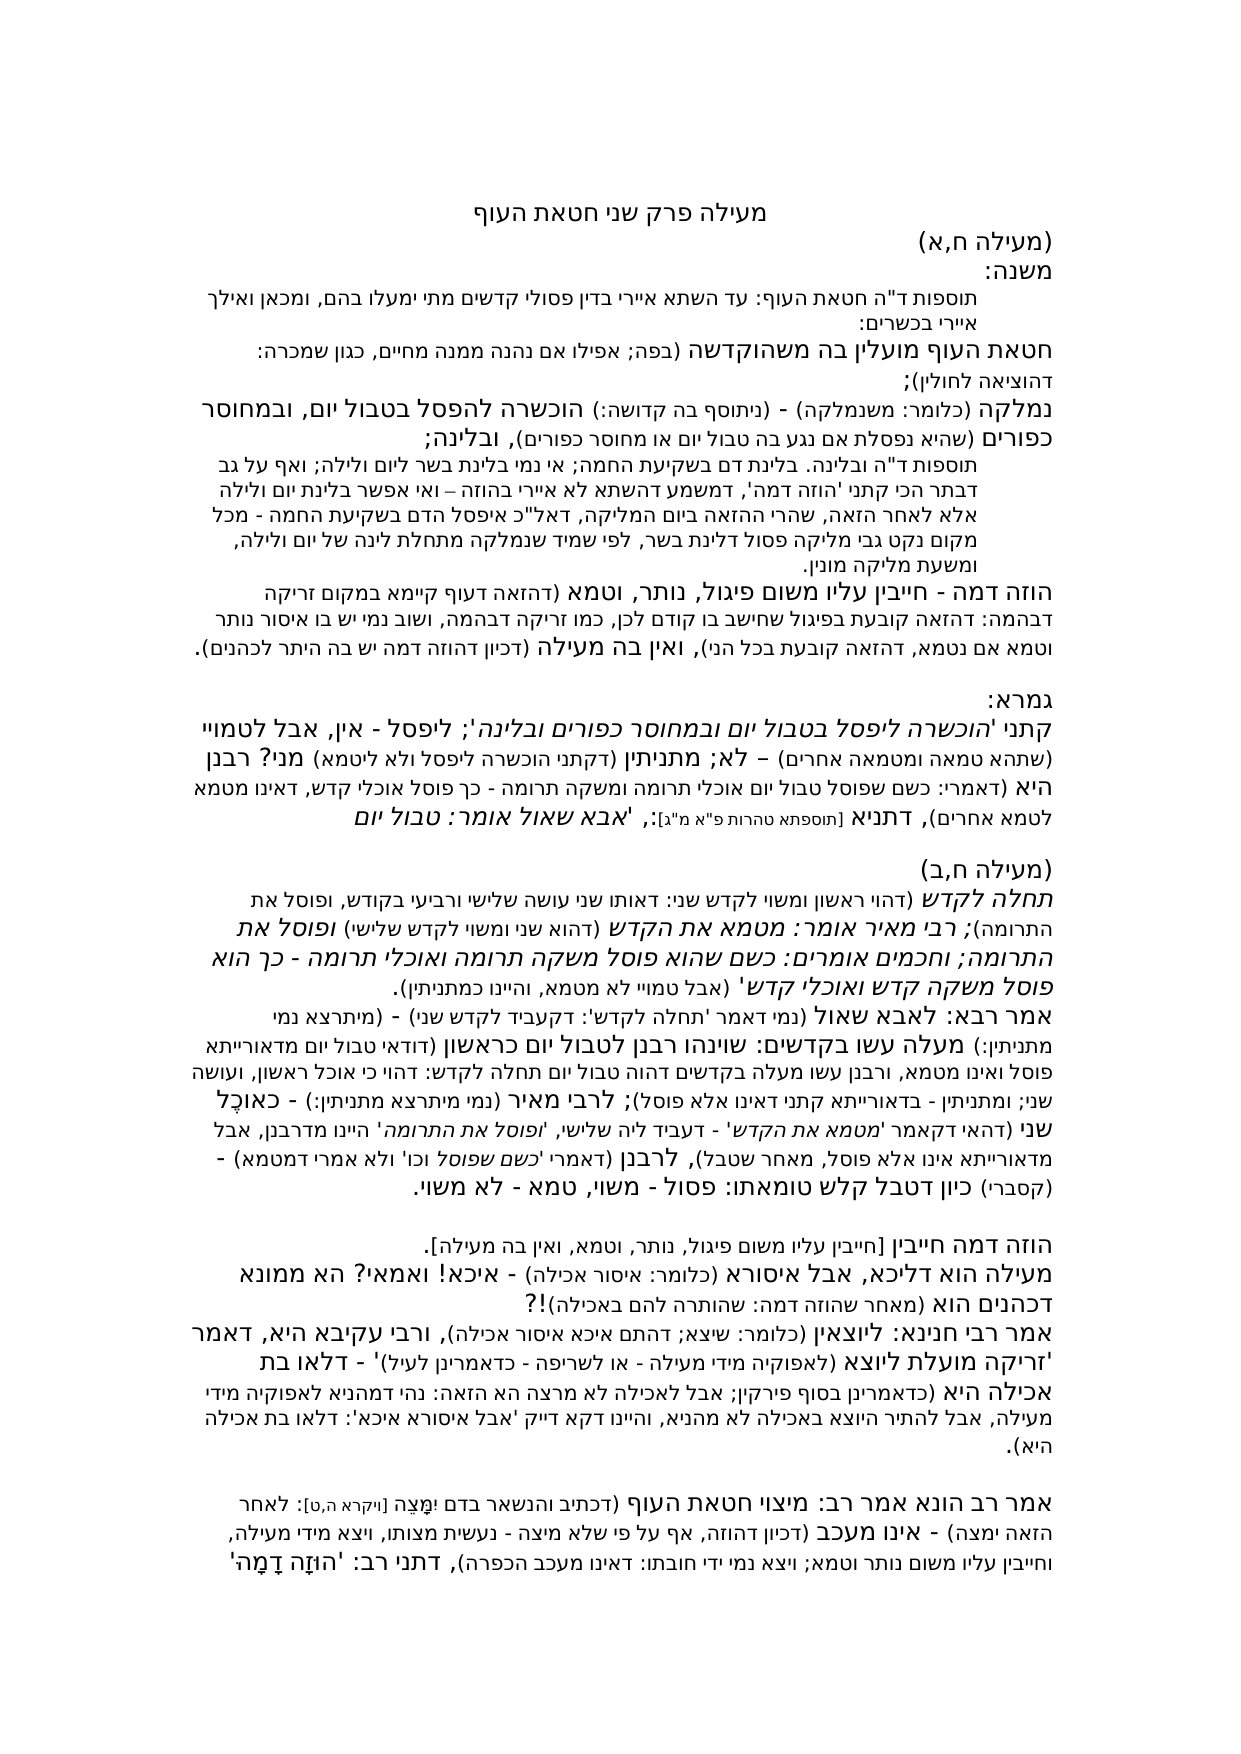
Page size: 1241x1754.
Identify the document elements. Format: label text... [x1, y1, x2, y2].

text משנה: [187, 256, 1053, 286]
text מעילה הוא דליכא, אבל איסורא (כלומר: איסור אכילה) - איכא! ואמאי? הא ממונא דכהנים הוא (מאחר שהוזה דמה: שהותרה להם באכילה)!? [187, 1260, 1053, 1318]
text חטאת העוף מועלין בה משהוקדשה (בפה; אפילו אם נהנה ממנה מחיים, כגון שמכרה: דהוציאה לחולין); [187, 336, 1053, 394]
text (מעילה ח,ב) [187, 855, 1053, 884]
text הוזה דמה חייבין [חייבין עליו משום פיגול, נותר, וטמא, ואין בה מעילה]. [187, 1231, 1053, 1260]
text הוזה דמה - חייבין עליו משום פיגול, נותר, וטמא (דהזאה דעוף קיימא במקום זריקה דבהמה: דהזאה קובעת בפיגול שחישב בו קודם לכן, כמו זריקה דבהמה, ושוב נמי יש בו איסור נותר וטמא אם נטמא, דהזאה קובעת בכל הני), ואין בה מעילה (דכיון דהוזה דמה יש בה היתר לכהנים). [187, 577, 1053, 661]
text (מעילה ח,א) [187, 227, 1053, 256]
text נמלקה (כלומר: משנמלקה) - (ניתוסף בה קדושה:) הוכשרה להפסל בטבול יום, ובמחוסר כפורים (שהיא נפסלת אם נגע בה טבול יום או מחוסר כפורים), ובלינה; [187, 394, 1053, 452]
text תוספות ד"ה ובלינה. בלינת דם בשקיעת החמה; אי נמי בלינת בשר ליום ולילה; ואף על גב דבתר הכי קתני 'הוזה דמה', דמשמע דהשתא לא איירי בהוזה – ואי אפשר בלינת יום ולילה אלא לאחר הזאה, שהרי ההזאה ביום המליקה, דאל"כ איפסל הדם בשקיעת החמה - מכל מקום נקט גבי מליקה פסול דלינת בשר, לפי שמיד שנמלקה מתחלת לינה של יום ולילה, ומשעת מליקה מונין. [187, 452, 978, 577]
text תוספות ד"ה חטאת העוף: עד השתא איירי בדין פסולי קדשים מתי ימעלו בהם, ומכאן ואילך איירי בכשרים: [187, 286, 978, 336]
text אמר רבי חנינא: ליוצאין (כלומר: שיצא; דהתם איכא איסור אכילה), ורבי עקיבא היא, דאמר 'זריקה מועלת ליוצא (לאפוקיה מידי מעילה - או לשריפה - כדאמרינן לעיל)' - דלאו בת אכילה היא (כדאמרינן בסוף פירקין; אבל לאכילה לא מרצה הא הזאה: נהי דמהניא לאפוקיה מידי מעילה, אבל להתיר היוצא באכילה לא מהניא, והיינו דקא דייק 'אבל איסורא איכא': דלאו בת אכילה היא). [187, 1318, 1053, 1459]
text אמר רב הונא אמר רב: מיצוי חטאת העוף (דכתיב והנשאר בדם יִמָּצֵה [ויקרא ה,ט]: לאחר הזאה ימצה) - אינו מעכב (דכיון דהוזה, אף על פי שלא מיצה - נעשית מצותו, ויצא מידי מעילה, וחייבין עליו משום נותר וטמא; ויצא נמי ידי חובתו: דאינו מעכב הכפרה), דתני רב: 'הוּזָה דָמָה'ּ [187, 1488, 1053, 1576]
text קתני 'הוכשרה ליפסל בטבול יום ובמחוסר כפורים ובלינה'; ליפסל - אין, אבל לטמויי (שתהא טמאה ומטמאה אחרים) – לא; מתניתין (דקתני הוכשרה ליפסל ולא ליטמא) מני? רבנן היא (דאמרי: כשם שפוסל טבול יום אוכלי תרומה ומשקה תרומה - כך פוסל אוכלי קדש, דאינו מטמא לטמא אחרים), דתניא [תוספתא טהרות פ"א מ"ג]:, 'אבא שאול אומר: טבול יום [187, 714, 1053, 831]
text גמרא: [187, 685, 1053, 714]
text תחלה לקדש (דהוי ראשון ומשוי לקדש שני: דאותו שני עושה שלישי ורביעי בקודש, ופוסל את התרומה); רבי מאיר אומר: מטמא את הקדש (דהוא שני ומשוי לקדש שלישי) ופוסל את התרומה; וחכמים אומרים: כשם שהוא פוסל משקה תרומה ואוכלי תרומה - כך הוא פוסל משקה קדש ואוכלי קדש' (אבל טמויי לא מטמא, והיינו כמתניתין). [187, 884, 1053, 1001]
text אמר רבא: לאבא שאול (נמי דאמר 'תחלה לקדש': דקעביד לקדש שני) - (מיתרצא נמי מתניתין:) מעלה עשו בקדשים: שוינהו רבנן לטבול יום כראשון (דודאי טבול יום מדאורייתא פוסל ואינו מטמא, ורבנן עשו מעלה בקדשים דהוה טבול יום תחלה לקדש: דהוי כי אוכל ראשון, ועושה שני; ומתניתין - בדאורייתא קתני דאינו אלא פוסל); לרבי מאיר (נמי מיתרצא מתניתין:) - כאוכֶל שני (דהאי דקאמר 'מטמא את הקדש' - דעביד ליה שלישי, 'ופוסל את התרומה' היינו מדרבנן, אבל מדאורייתא אינו אלא פוסל, מאחר שטבל), לרבנן (דאמרי 'כשם שפוסל וכו' ולא אמרי דמטמא) - (קסברי) כיון דטבל קלש טומאתו: פסול - משוי, טמא - לא משוי. [187, 1001, 1053, 1202]
text מעילה פרק שני חטאת העוף [187, 198, 1053, 227]
